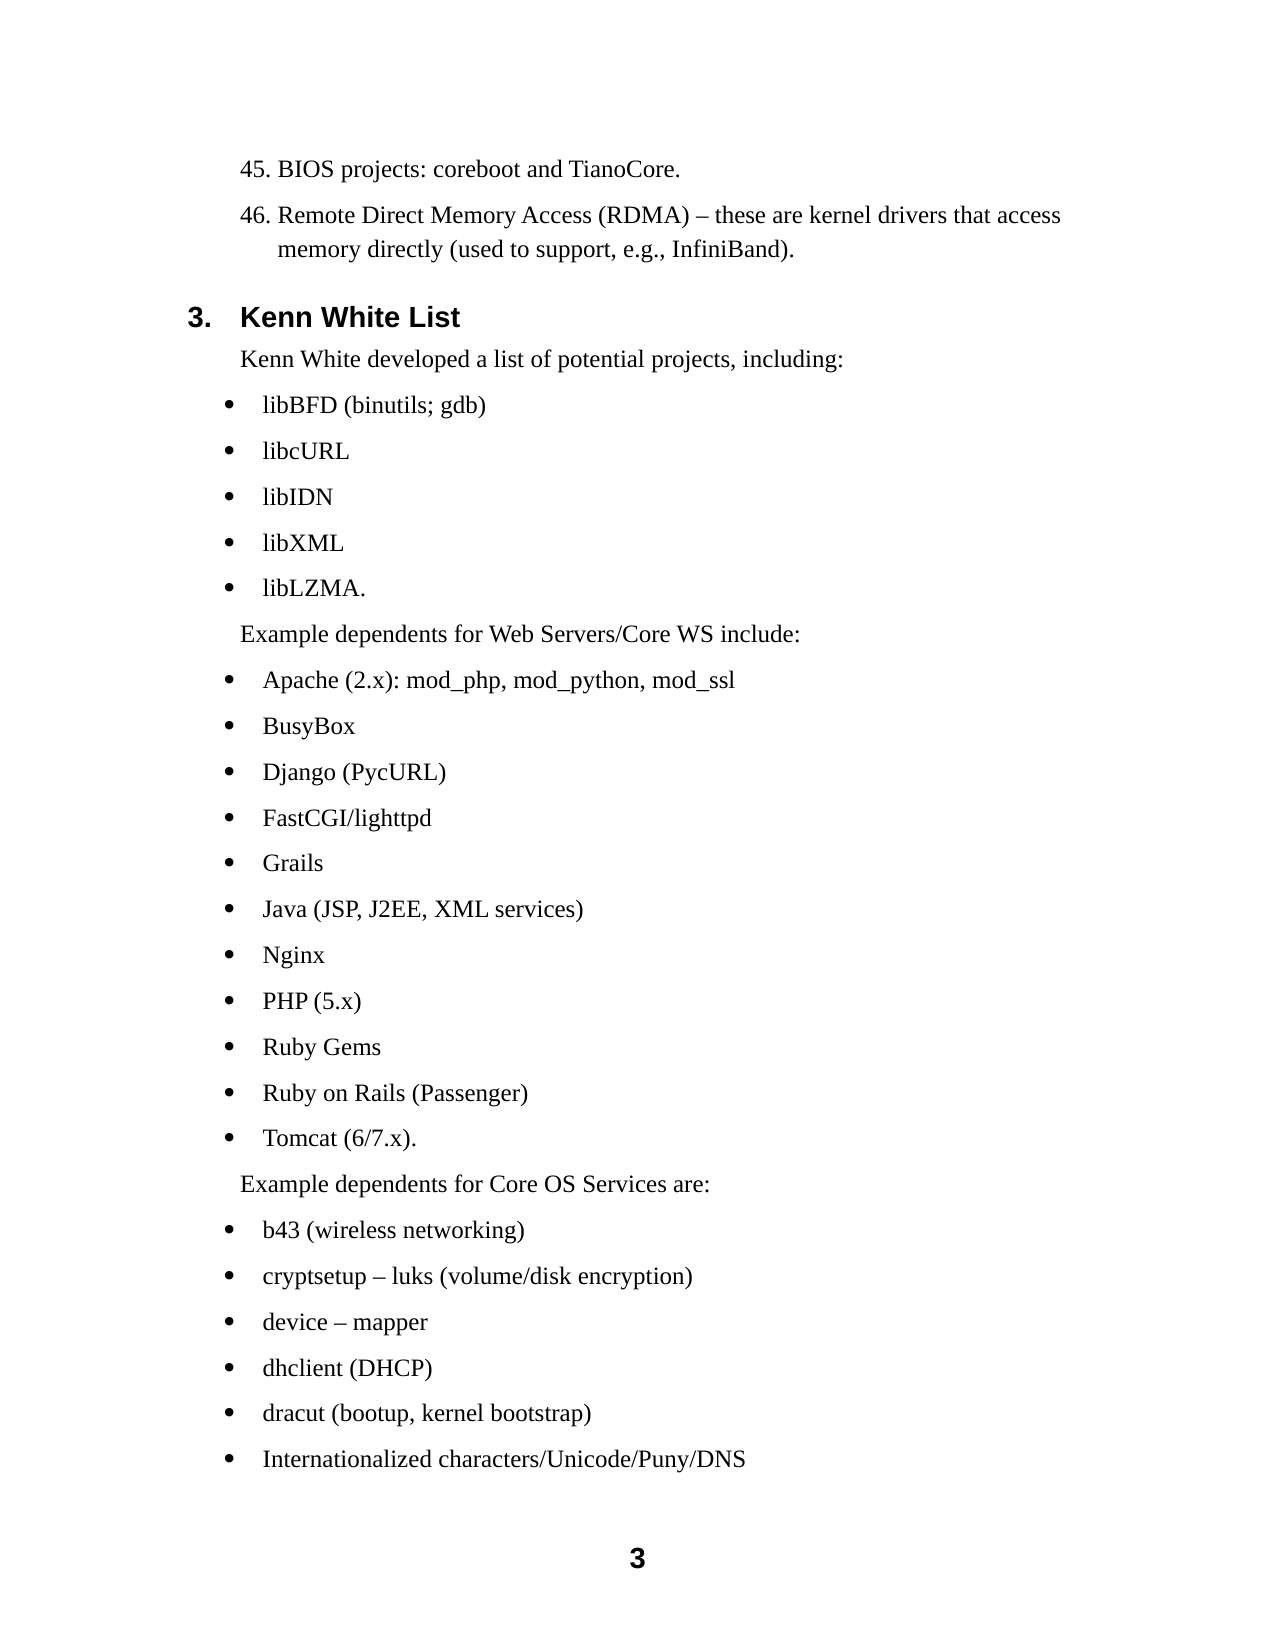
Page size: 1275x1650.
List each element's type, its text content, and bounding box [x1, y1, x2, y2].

list Ruby on Rails (Passenger) [225, 1073, 1087, 1106]
list Nginx [225, 936, 1087, 969]
list device – mapper [225, 1302, 1087, 1336]
list libIDN [225, 477, 1087, 511]
list dracut (bootup, kernel bootstrap) [225, 1394, 1087, 1427]
list Apache (2.x): mod_php, mod_python, mod_ssl [225, 661, 1087, 694]
list Grails [225, 844, 1087, 877]
list libLZMA. [225, 569, 1087, 602]
text Kenn White developed a list of potential projects, including: [187, 340, 1087, 373]
text Example dependents for Web Servers/Core WS include: [187, 615, 1087, 648]
list Internationalized characters/Unicode/Puny/DNS [225, 1440, 1087, 1473]
list FastCGI/lighttpd [225, 798, 1087, 831]
list b43 (wireless networking) [225, 1211, 1087, 1244]
list BusyBox [225, 706, 1087, 740]
list Java (JSP, J2EE, XML services) [225, 890, 1087, 923]
text Example dependents for Core OS Services are: [187, 1165, 1087, 1198]
list Ruby Gems [225, 1027, 1087, 1061]
list libBFD (binutils; gdb) [225, 386, 1087, 419]
list libcURL [225, 431, 1087, 465]
subtitle Kenn White List [187, 300, 1087, 333]
list PHP (5.x) [225, 981, 1087, 1015]
list BIOS projects: coreboot and TianoCore. [240, 150, 1087, 183]
list Django (PycURL) [225, 752, 1087, 786]
list Remote Direct Memory Access (RDMA) – these are kernel drivers that access memory directly (used to support, e.g., InfiniBand). [240, 196, 1087, 262]
list dhclient (DHCP) [225, 1348, 1087, 1381]
list Tomcat (6/7.x). [225, 1119, 1087, 1152]
list cryptsetup – luks (volume/disk encryption) [225, 1256, 1087, 1290]
list libXML [225, 523, 1087, 556]
